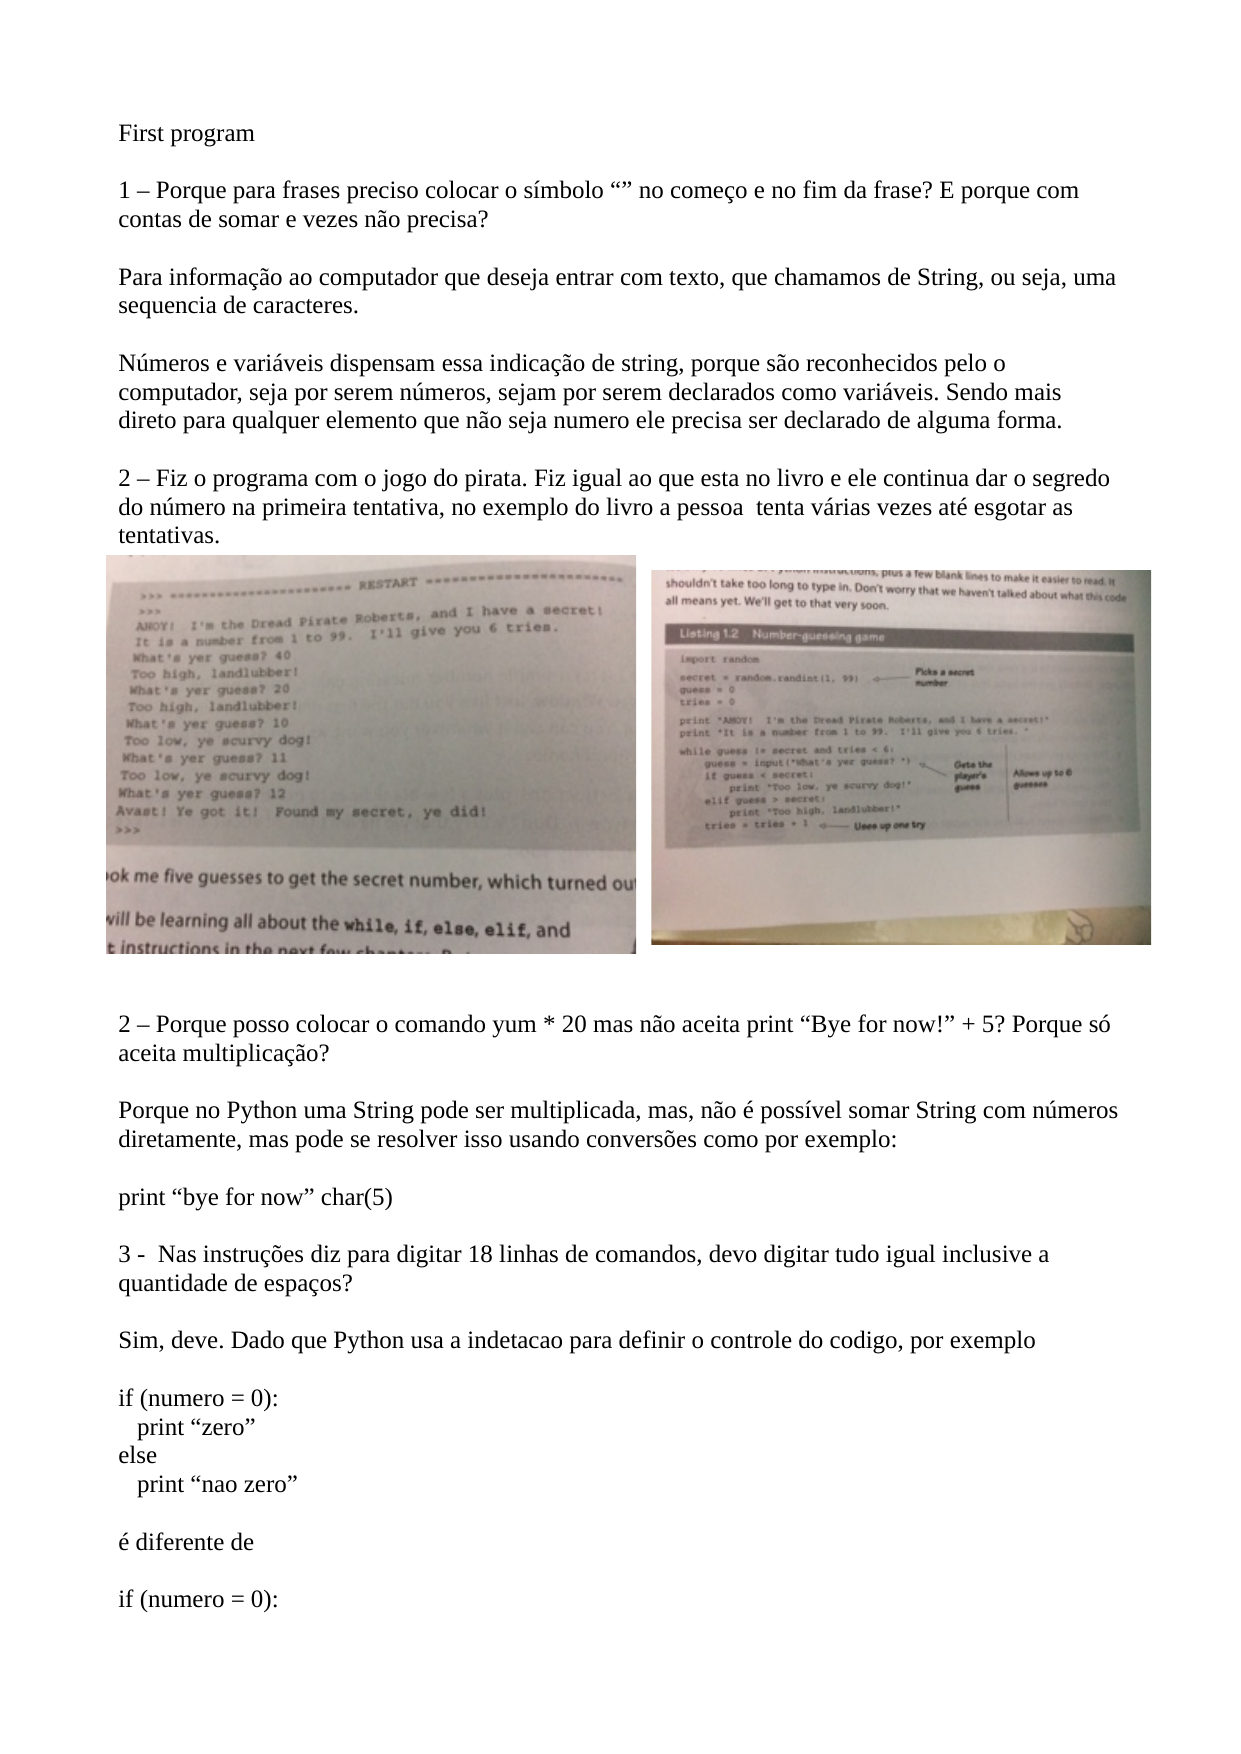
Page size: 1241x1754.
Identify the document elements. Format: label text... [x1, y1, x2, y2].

text else [118, 1441, 1122, 1469]
text if (numero = 0): [118, 1584, 1122, 1613]
text print “zero” [118, 1412, 1122, 1441]
picture [106, 555, 637, 954]
text 2 – Porque posso colocar o comando yum * 20 mas não aceita print “Bye for now!” + 5? Porque só aceita multiplicação? [118, 1009, 1122, 1067]
text 3 - Nas instruções diz para digitar 18 linhas de comandos, devo digitar tudo igual inclusive a quantidade de espaços? [118, 1239, 1122, 1297]
picture [651, 570, 1152, 945]
text 2 – Fiz o programa com o jogo do pirata. Fiz igual ao que esta no livro e ele continua dar o segredo do número na primeira tentativa, no exemplo do livro a pessoa tenta várias vezes até esgotar as tentativas. [118, 463, 1122, 549]
text é diferente de [118, 1527, 1122, 1556]
text print “nao zero” [118, 1469, 1122, 1498]
text Números e variáveis dispensam essa indicação de string, porque são reconhecidos pelo o computador, seja por serem números, sejam por serem declarados como variáveis. Sendo mais direto para qualquer elemento que não seja numero ele precisa ser declarado de alguma forma. [118, 348, 1122, 434]
text Sim, deve. Dado que Python usa a indetacao para definir o controle do codigo, por exemplo [118, 1326, 1122, 1354]
text if (numero = 0): [118, 1383, 1122, 1412]
text Porque no Python uma String pode ser multiplicada, mas, não é possível somar String com números diretamente, mas pode se resolver isso usando conversões como por exemplo: [118, 1096, 1122, 1153]
text Para informação ao computador que deseja entrar com texto, que chamamos de String, ou seja, uma sequencia de caracteres. [118, 262, 1122, 319]
text 1 – Porque para frases preciso colocar o símbolo “” no começo e no fim da frase? E porque com contas de somar e vezes não precisa? [118, 176, 1122, 233]
text print “bye for now” char(5) [118, 1182, 1122, 1211]
text First program [118, 118, 1122, 147]
